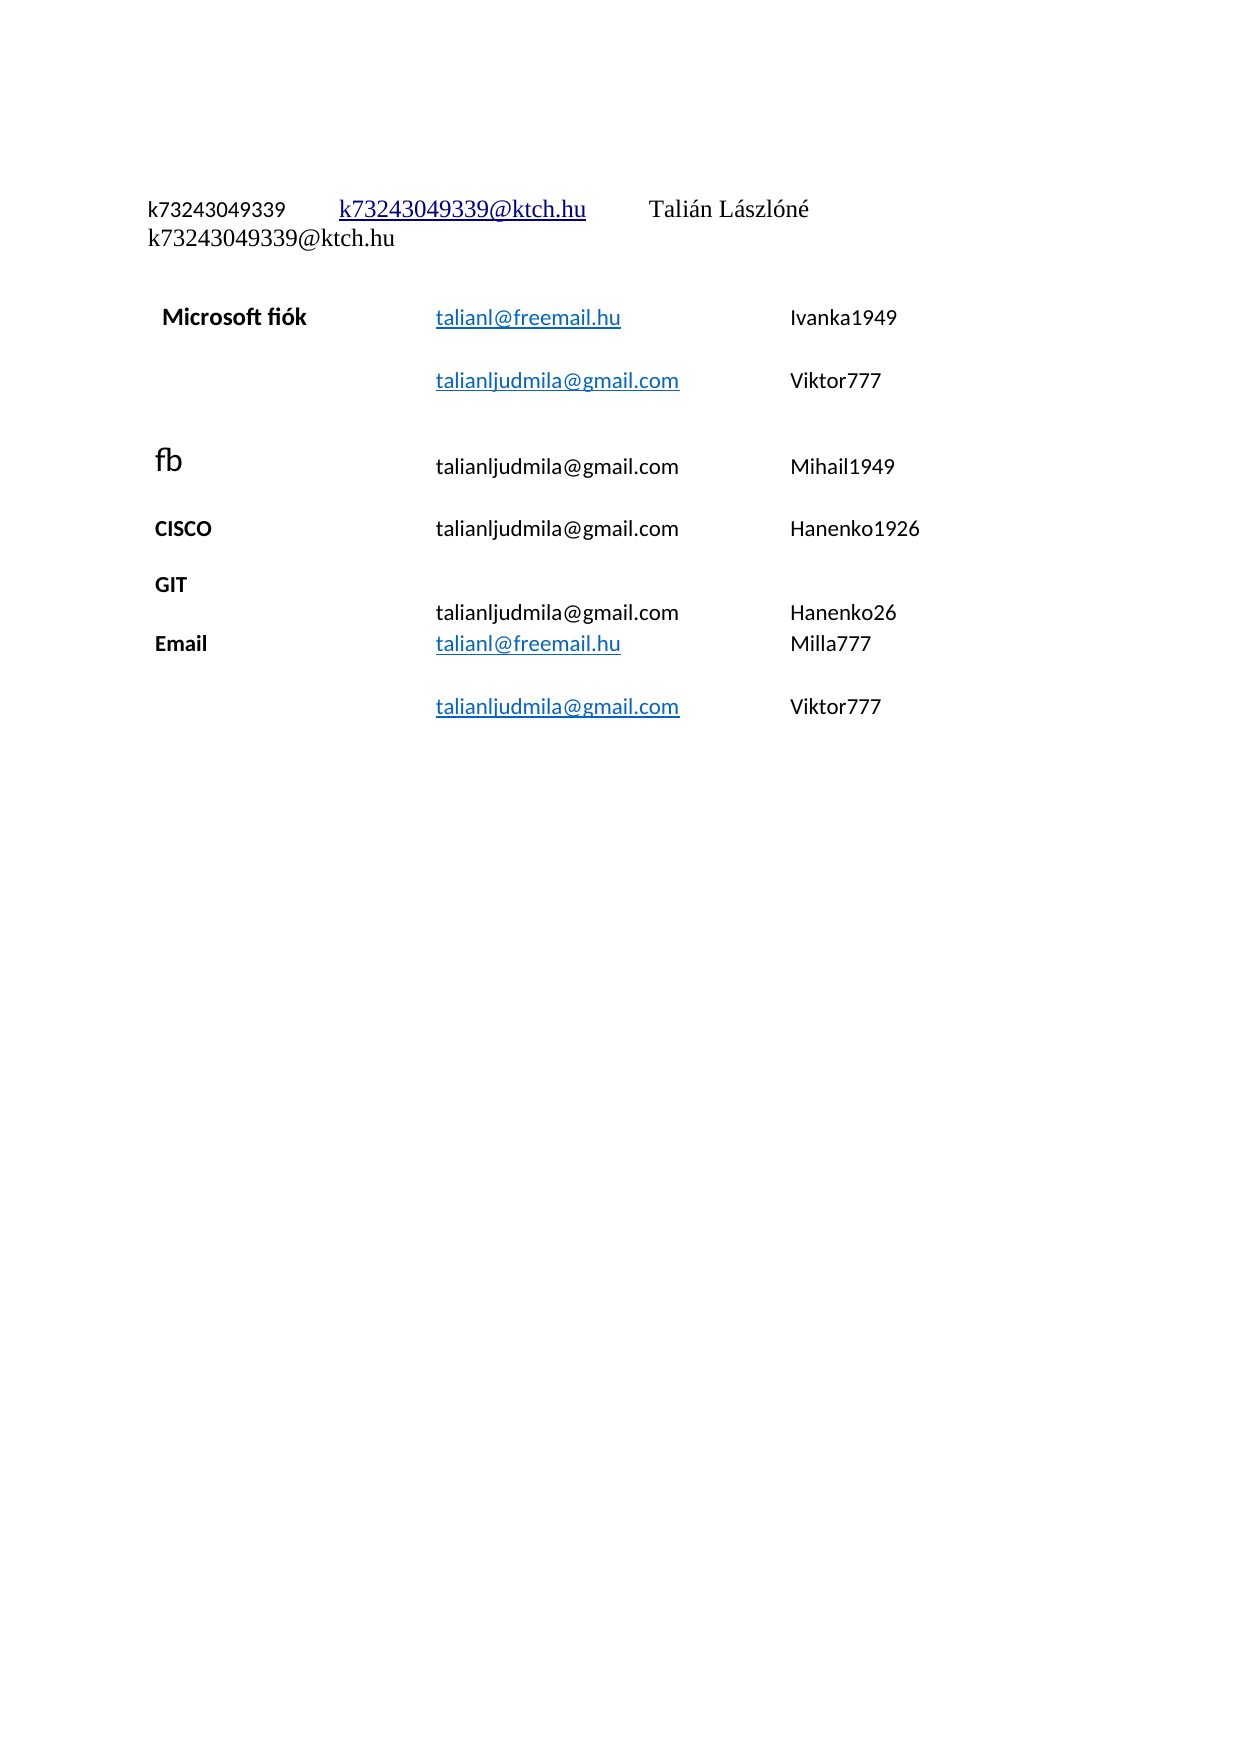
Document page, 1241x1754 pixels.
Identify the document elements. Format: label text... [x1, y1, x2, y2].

table_header Microsoft fiók [148, 299, 428, 331]
table_cell [148, 331, 428, 363]
table_cell [428, 331, 783, 363]
table_cell GIT [148, 542, 428, 626]
table_cell fb [148, 425, 428, 480]
table_cell talianljudmila@gmail.com [428, 511, 783, 542]
table_cell Viktor777 [783, 363, 1023, 394]
table_header talianl@freemail.hu [428, 299, 783, 331]
table_cell talianljudmila@gmail.com [428, 542, 783, 626]
text k73243049339 k73243049339@ktch.hu Talián Lászlóné [148, 194, 1093, 223]
table_cell Hanenko26 [783, 542, 1023, 626]
table_cell Email [148, 626, 428, 658]
table_cell [783, 658, 1023, 689]
table_cell [148, 363, 428, 394]
table_header Ivanka1949 [783, 299, 1023, 331]
table_cell [148, 480, 428, 511]
table_cell Milla777 [783, 626, 1023, 658]
table_cell Mihail1949 [783, 425, 1023, 480]
table_cell talianljudmila@gmail.com [428, 689, 783, 720]
table_cell [783, 331, 1023, 363]
table_cell [783, 394, 1023, 425]
table_cell talianl@freemail.hu [428, 626, 783, 658]
table_cell [428, 480, 783, 511]
table_cell CISCO [148, 511, 428, 542]
text k73243049339@ktch.hu [148, 223, 1093, 252]
table_cell [783, 480, 1023, 511]
table_cell talianljudmila@gmail.com [428, 425, 783, 480]
table_cell [428, 394, 783, 425]
table_cell Viktor777 [783, 689, 1023, 720]
table_cell [148, 658, 428, 689]
table_cell [428, 658, 783, 689]
table_cell [148, 689, 428, 720]
table_cell [148, 394, 428, 425]
table_cell talianljudmila@gmail.com [428, 363, 783, 394]
table_cell Hanenko1926 [783, 511, 1023, 542]
